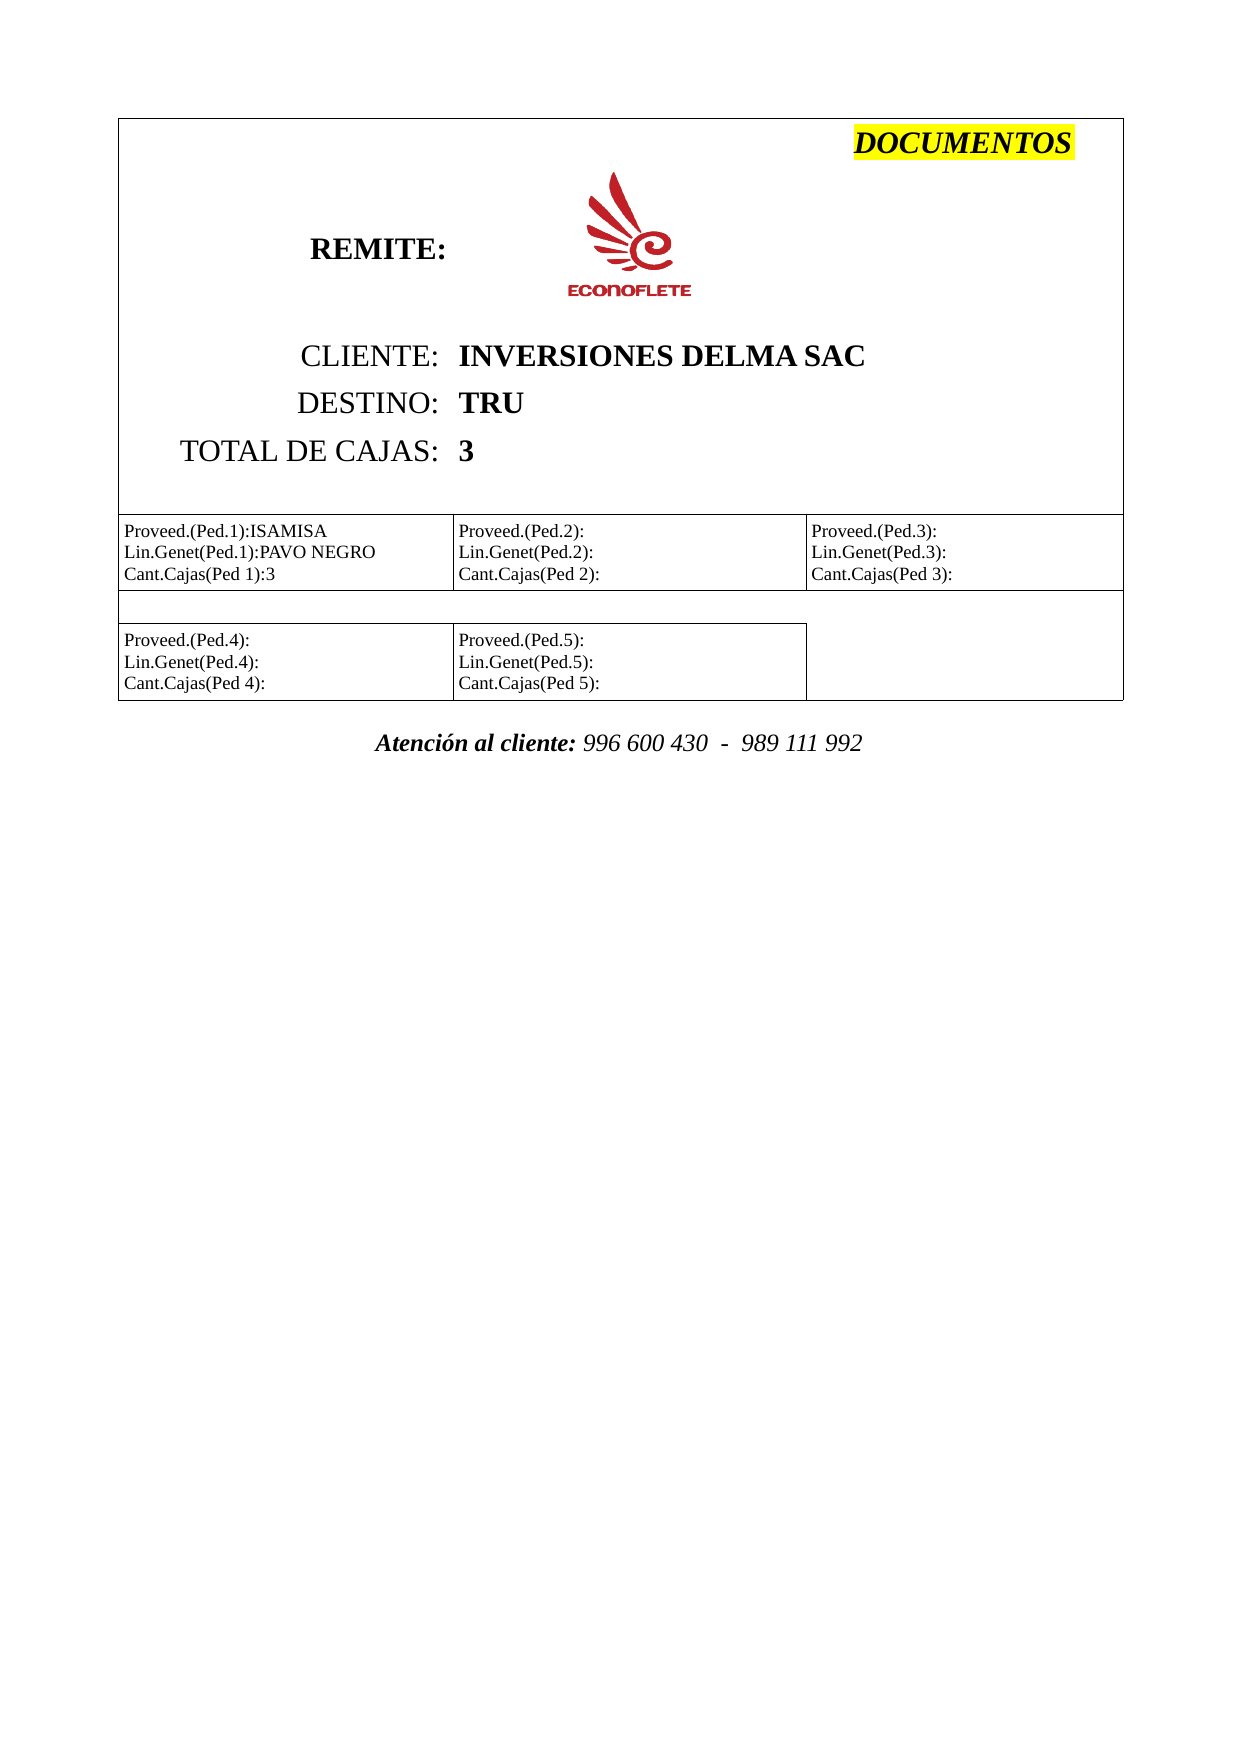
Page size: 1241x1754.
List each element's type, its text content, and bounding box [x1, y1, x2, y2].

table_cell TRU [453, 379, 806, 426]
table_cell [806, 379, 1123, 426]
picture [552, 171, 707, 297]
table_cell [807, 623, 1123, 699]
table_cell [119, 591, 453, 623]
table_cell REMITE: [119, 166, 453, 332]
table_cell TOTAL DE CAJAS: [119, 426, 453, 474]
table_cell Proveed.(Ped.3): Lin.Genet(Ped.3): Cant.Cajas(Ped 3): [807, 515, 1123, 590]
table_cell [119, 474, 453, 514]
text Atención al cliente: 996 600 430 - 989 111 992 [118, 728, 1122, 757]
table_cell [806, 591, 1123, 623]
table_cell [806, 166, 1123, 332]
table_cell INVERSIONES DELMA SAC [453, 332, 1123, 379]
table_cell CLIENTE: [119, 332, 453, 379]
table_cell Proveed.(Ped.2): Lin.Genet(Ped.2): Cant.Cajas(Ped 2): [454, 515, 806, 590]
table_cell 3 [453, 426, 1123, 474]
table_header [453, 119, 806, 166]
table_cell [453, 591, 806, 623]
table_header DOCUMENTOS [806, 119, 1123, 166]
table_cell [806, 474, 1123, 514]
table_cell [453, 166, 806, 332]
table_header [119, 119, 453, 166]
table_cell Proveed.(Ped.5): Lin.Genet(Ped.5): Cant.Cajas(Ped 5): [454, 624, 806, 699]
table_cell DESTINO: [119, 379, 453, 426]
table_cell Proveed.(Ped.1):ISAMISA Lin.Genet(Ped.1):PAVO NEGRO Cant.Cajas(Ped 1):3 [119, 515, 453, 590]
table_cell Proveed.(Ped.4): Lin.Genet(Ped.4): Cant.Cajas(Ped 4): [119, 624, 453, 699]
table_cell [453, 474, 806, 514]
